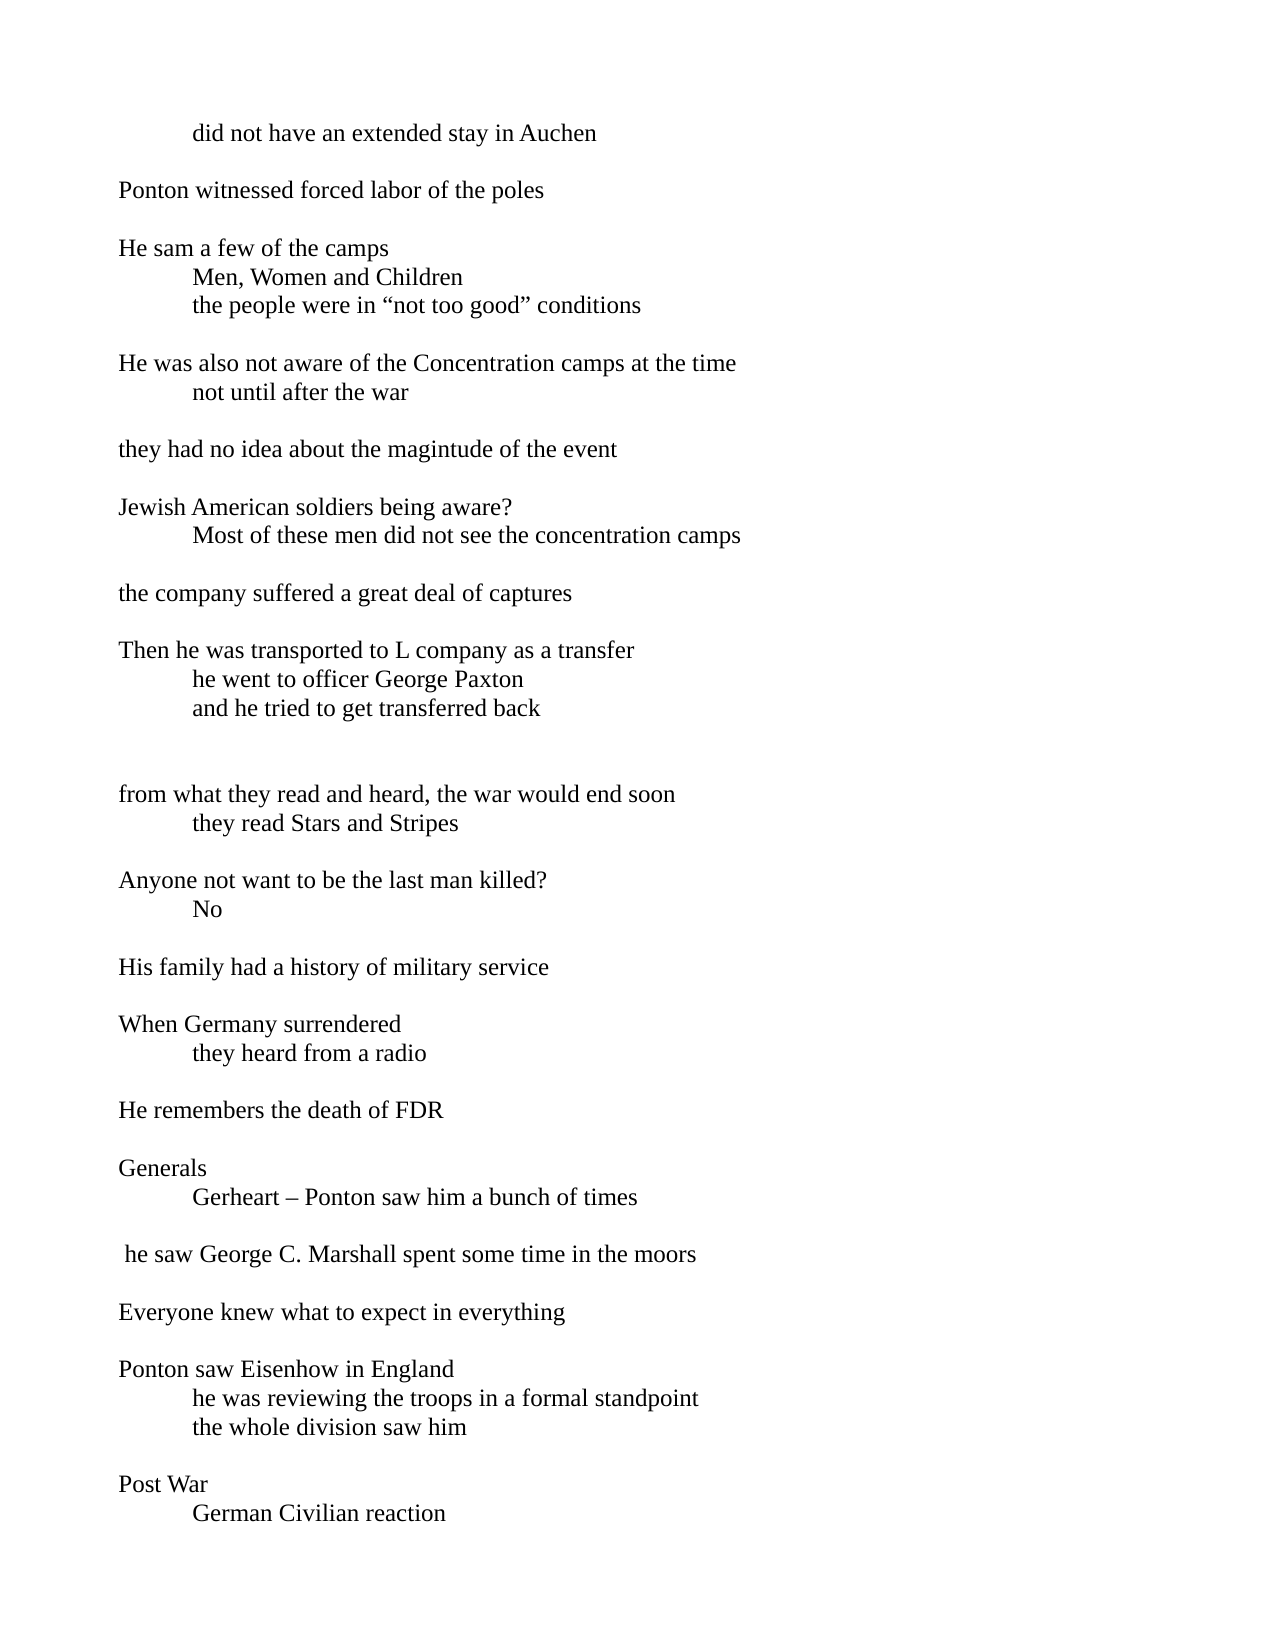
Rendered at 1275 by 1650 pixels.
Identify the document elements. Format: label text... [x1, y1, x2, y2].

text Ponton saw Eisenhow in England [118, 1354, 1157, 1383]
text No [118, 894, 1157, 923]
text Anyone not want to be the last man killed? [118, 866, 1157, 894]
text When Germany surrendered [118, 1009, 1157, 1038]
text His family had a history of military service [118, 952, 1157, 981]
text he saw George C. Marshall spent some time in the moors [118, 1239, 1157, 1268]
text Everyone knew what to expect in everything [118, 1297, 1157, 1326]
text the whole division saw him [118, 1412, 1157, 1441]
text they had no idea about the magintude of the event [118, 434, 1157, 463]
text he was reviewing the troops in a formal standpoint [118, 1383, 1157, 1412]
text He remembers the death of FDR [118, 1096, 1157, 1124]
text Most of these men did not see the concentration camps [118, 521, 1157, 549]
text they heard from a radio [118, 1038, 1157, 1067]
text Gerheart – Ponton saw him a bunch of times [118, 1182, 1157, 1211]
text not until after the war [118, 377, 1157, 406]
text He sam a few of the camps [118, 233, 1157, 262]
text he went to officer George Paxton [118, 664, 1157, 693]
text Generals [118, 1153, 1157, 1182]
text Jewish American soldiers being aware? [118, 492, 1157, 521]
text did not have an extended stay in Auchen [118, 118, 1157, 147]
text Then he was transported to L company as a transfer [118, 636, 1157, 664]
text the company suffered a great deal of captures [118, 578, 1157, 607]
text He was also not aware of the Concentration camps at the time [118, 348, 1157, 377]
text the people were in “not too good” conditions [118, 291, 1157, 319]
text they read Stars and Stripes [118, 808, 1157, 837]
text Men, Women and Children [118, 262, 1157, 291]
text German Civilian reaction [118, 1498, 1157, 1527]
text from what they read and heard, the war would end soon [118, 779, 1157, 808]
text Post War [118, 1469, 1157, 1498]
text Ponton witnessed forced labor of the poles [118, 176, 1157, 204]
text and he tried to get transferred back [118, 693, 1157, 722]
